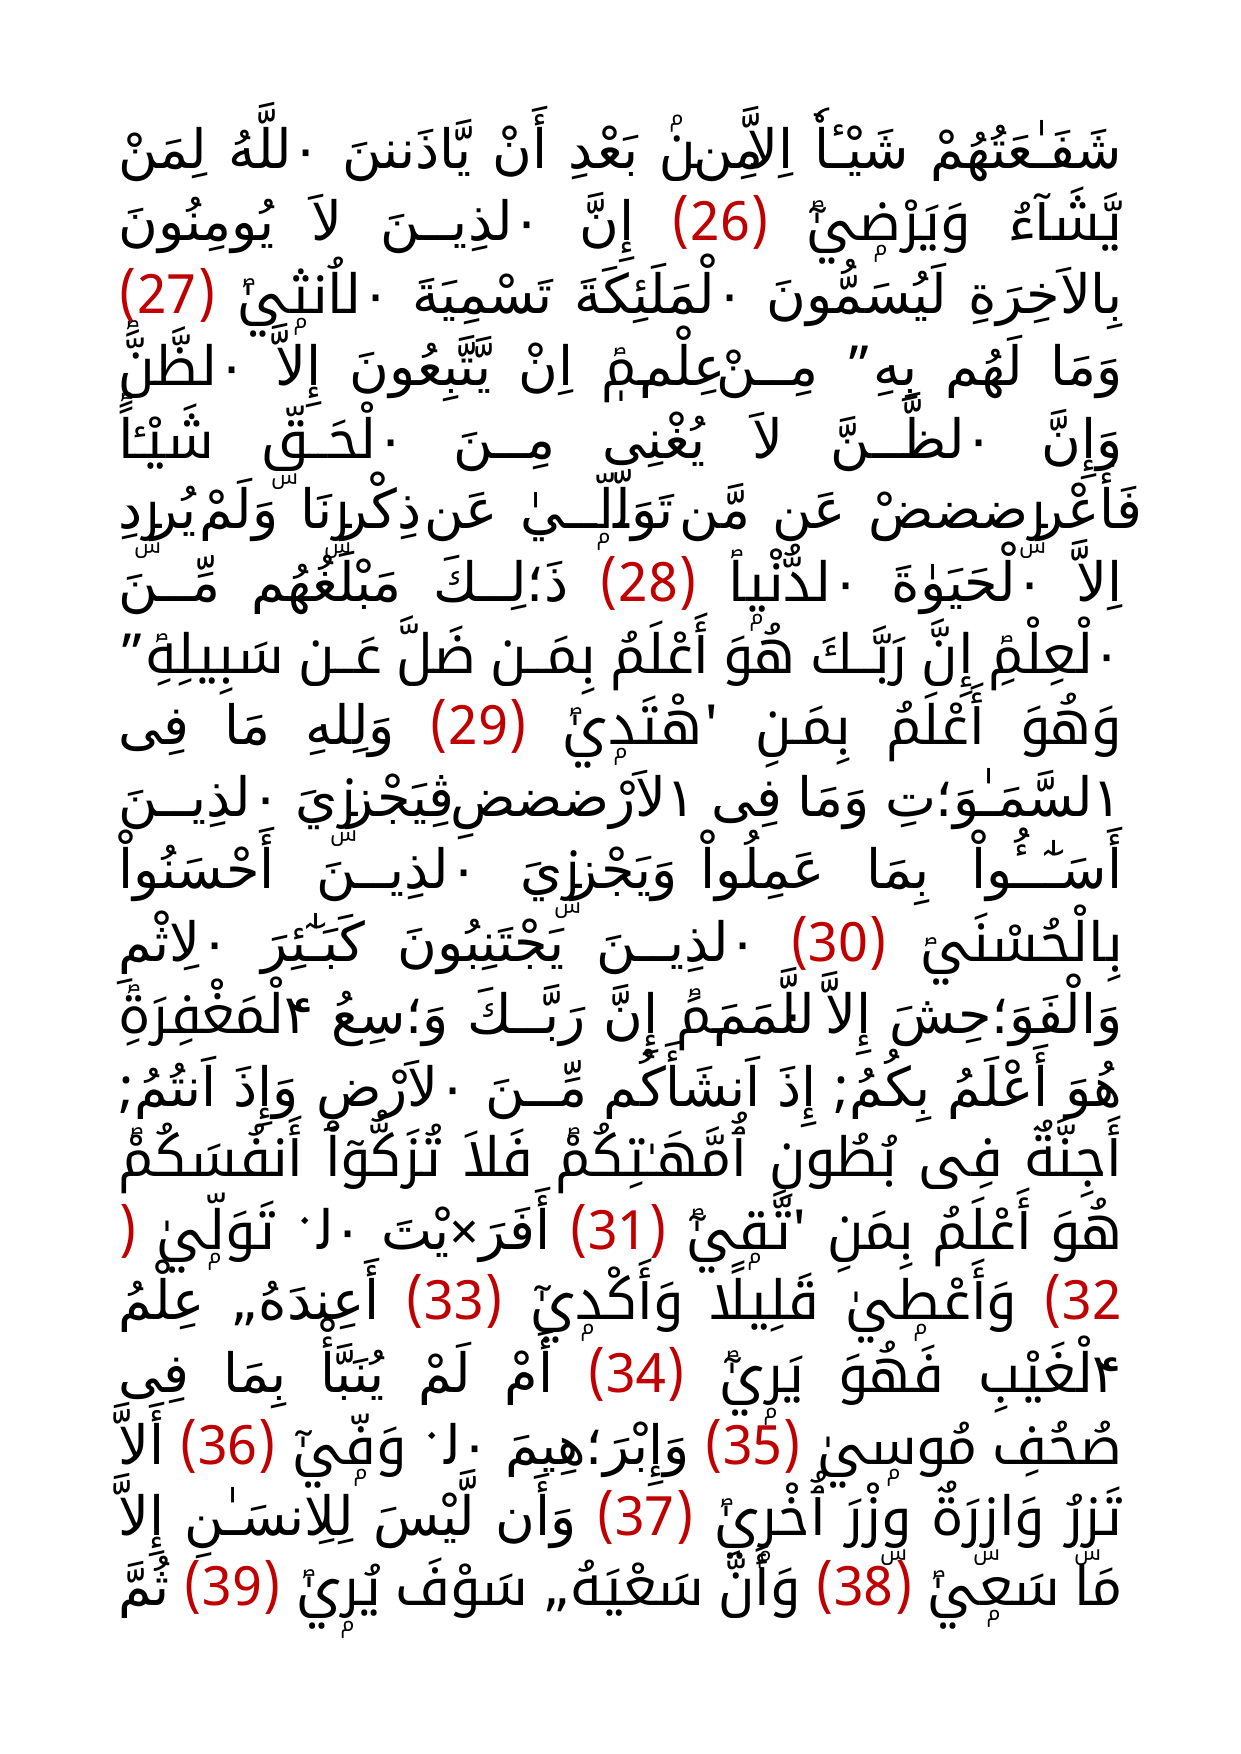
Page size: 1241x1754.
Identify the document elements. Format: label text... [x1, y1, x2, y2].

text بِسْمِ ۱للَّهِ ۱لرَّحْمَـٰنِ ۱لرَّحِيمِ وَاڤنَّجْمِ إِذَا هَوۭيٰ (1) مَا ضَلَّ صَـٰحِبُكُمْ وَمَا غَوۭيٰ (2) وَمَا يَنطِــقُ عَنِ ۱لْهَوۭيٰٓ (3) إِنْ هُوَ إِلاَّ وَحْيٌ يُوحۭيٰؐ (4) عَلَّمَهُ„ شَدِيدُ ۴لْقُوۭيٰ (5) ذُو مِرَّةٍؐ فَاسْتَوۭيٰ (6) وَهُوَ بِالاُفُـقِ ۱لاَعْلۭيٰؐ (7) ثُمَّ دَنَا فَتَدَلّۭـيٰ (8) فَكَانَ قَابَ قَوْسَيْنِ أَوَ اَدْنۭيٰؐ (9) فَأَوْحۭيٰٓ إِلَيٰ عَبْدِهِ” مَآ أَوْحۭيٰؐ (10) مَا كَذَبَ ۰لْفُؤَادُ مَا رۭأۭيٰٓؐ (11) أَفَتُمَـٰرُونَهُ„ عَلَــيٰ مَا يَرۭيٰؐ (12) وَلَقَدْ رۭءۭاهُ نَزْلَةٗ ۷خْرۭيٰ (13) عِندَ سِدْرَةِ ۱لْمُنتَهۭيٰ (14) عِندَهَا جَنَّةُ ۴لْمَأْوۭيٰٓ (15) إِذْ يَغْشَــي ۰لسِّدْرَةَ مَا يَغْشۭيٰؐ (16) مَا زَاغَ ۰لْبَصَرُ وَمَا طَغۭيٰؐ (17) لَقَدْ رۭأۭيٰ مِــنَ —ايَـٰتِ رَبِّهِ ۱لْكُبْرۭيٰٓؐ (18) أَفَرَ×يْتُمُ ۴لچَّـتَ وَالْعُزّۭيٰ (19) وَمَنَوٰةَ ۰لثَّالِثَةَ ۰لاُخْرۭيٰٓ (20) أَلَكُمُ ۴لذَّكَرُ وَلَهُ ۴لاُنثۭيٰؐ (21) تِلْــكَ إِذاً قِسْمَةٌ ضِيزۭيٰٓؐ (22) إِنْ هِـيَ إِلٓاَّ أَسْمَآءٌ سَمَّيْتُمُوهَآ أَنتُمْ وَءَابَآؤُكُم مَّآ أَنزَلَ ۰للَّهُ بِهَا مِن سُلْطَـٰنٖؐ اِنْ يَّتَّبِعُونَ إِلاَّ ۰لظَّنَّ وَمَا تَهْوَي ۰لاَنفُسُؐ وَلَقَدْ جَآءَهُم مِّن رَّبِّهِمُ ۴لْهُدۭيٰٓؐ (23) أَمْ لِلِانسَـٰــنۣ مَا تَمَنّۭيٰؐ (24) فَلِلهِ ۱لاَخِرَةُ وَالاُولۭيٰؐ (25) ¥ وَكَم مِّــن مَّلَــكٍ فِى ۱لسَّمَـٰوَ؛تِ لاَ تُغْنِى شَفَـٰعَتُهُمْ شَيْـٔاٗ اِلاَّ مِنۢ بَعْدِ أَنْ يَّاذَنننَ ۰للَّهُ لِمَنْ يَّشَآءُ وَيَرْضۭيٰٓؐ (26) إِنَّ ۰لذِيــنَ لاَ يُومِنُونَ بِالاَخِرَةِ لَيُسَمُّونَ ۰لْمَلَئِكَةَ تَسْمِيَةَ ۰لاُنثۭيٰؐ (27) وَمَا لَهُم بِهِ” مِــنْ عِلْمٖؐ اِنْ يَّتَّبِعُونَ إِلاَّ ۰لظَّنَّؐ وَإِنَّ ۰لظَّــنَّ لاَ يُغْنِى مِــنَ ۰لْحَــقّۣ شَيْـٔاًؐ فَأَعْرۣضضضْ عَن مَّن تَوَلّۭــيٰ عَن ذِكْرۣنَا وَلَمْ يُرۣدِ اِلاَّ ۰لْحَيَوٰةَ ۰لدُّنْيۭاؐ (28) ذَ؛لِــكَ مَبْلَغُهُم مِّــنَ ۰لْعِلْمِؐ إِنَّ رَبَّــكَ هُوَ أَعْلَمُ بِمَــن ضَلَّ عَــن سَبِيلِهِؐ” وَهُوَ أَعْلَمُ بِمَـنِ 'هْتَدۭيٰؐ (29) وَلِلهِ مَا فِى ۱لسَّمَـٰوَ؛تِ وَمَا فِى ۱لاَرْضضضِ ڤِيَجْزۣيَ ۰لذِيــنَ أَسَـٰٓــُٔواْ بِمَا عَمِلُواْ وَيَجْزۣيَ ۰لذِيــنَ أَحْسَنُواْ بِالْحُسْنَيؐ (30) ۰لذِيــنَ يَجْتَنِبُونَ كَبَـٰٓئِرَ ۰لِاثْمِ وَالْفَوَ؛حِشَ إِلاَّ ۰للَّمَمَؐ إِنَّ رَبَّــكَ وَ؛سِعُ ۴لْمَغْفِرَةِؐ هُوَ أَعْلَمُ بِكُمُ; إِذَ اَنشَأَكُم مِّــنَ ۰لاَرْضِ وَإِذَ اَنتُمُ; أَجِنَّةٌ فِى بُطُونِ ٱُمَّهَـٰتِكُمْؐ فَلاَ تُزَكُّوٓاْ أَنفُسَكُمْؐ هُوَ أَعْلَمُ بِمَنِ 'تَّقۭيٰٓؐ (31) أَفَرَ×يْتَ ۰ﻟ﮲ تَوَلّۭيٰ (32) وَأَعْطۭيٰ قَلِيلًا وَأَكْدۭيٰٓ (33) أَعِندَهُ„ عِلْمُ ۴لْغَيْبِ فَهُوَ يَرۭيٰٓؐ (34) أَمْ لَمْ يُنَبَّأْ بِمَا فِى صُحُفِ مُوسۭيٰ (35) وَإِبْرَ؛هِيمَ ۰ﻟ﮲ وَفّۭيٰٓ (36) أَلاَّ تَزۣرُ وَازۣرَةٌ وۣزْرَ ٱُخْرۭيٰؐ (37) وَأَن لَّيْسَ لِلِانسَـٰنِ إِلاَّ مَا سَعۭيٰؐ (38) وَأَنَّ سَعْيَهُ„ سَوْفَ يُرۭيٰؐ (39) ثُمَّ يُجْزۭيٰهُ ۴لْجَزَآءَ ۰لاَوْفۭيٰؐ (40) وَأَنَّ إِلَيٰ رَبِّكَ ۰لْمُنتَهۭيٰؐ (41) وَأَنَّهُ„ هُوَ أَضْحَــكَ وَأَبْكۭيٰؐ (42) وَأَنَّهُ„ هُوَ أَمَاتَ وَأَحْيۭاؐ (43) وَأَنَّهُ„ خَلَقَ ۰لزَّوْجَيْـنِ ۱لذَّكَرَ وَالاُنثۭيٰ (44) مِن نُّطْفَةٖ اِذَا تُمْنۭيٰؐ (45) ® وَأَنَّ عَلَيْهِ ۱لنَّشْأَةَ ۰لاُخْرۭيٰؐ (46) وَأَنَّهُ„ هُوَ أَغْنۭيٰ وَأَقْنۭيٰؐ (47) وَأَنَّهُ„ هُوَ رَبُّ ۴لشِّعْرۭيٰؐ (48) وَأَنَّهُ; أَهْلَكَ عَاداً ۰لاُّولۭيٰ (49) وَثَمُوداً فَمَآ أَبْقۭيٰ (50) وَقَوْمَ نُوحٍ مِّــن قَبْلُؐ إِنَّهُمْ كَانُواْ هُمُ; أَظْلَمَ وَأَطْغۭيٰؐ (51) وَالْمُوتَفِكَةَ أَهْوۭيٰؐ (52) فَغَشّۭيٰهَا مَا غَشّۭيٰؐ (53) فَبِأَيِّ ءَالآَءِ رَبِّكَ تَتَمَارۭيٰؐ (54) هَـٰذَا نَذِيرٌ مِّــنَ ۰لنُّذُرۣ ۱لاُولۭيٰٓؐ (55) أَزۣفَتِ ۱لاَزۣفَةُؐ (56) لَيْــسَ لَهَا مِن دُونِ ۱للَّهِ كَاشِفَة٘ؐ (57) اَفَمِنْ هَـٰذَا ۰لْحَدِيثِ تَعْجَبُونَ (58) وَتَضْحَكُونَ وَلاَ تَبْكُونَ (59) وَأَنتُمْ سَـٰمِدُونَؐ (60) فَاسْجُدُواْ لِلهِ وَاعْبُدُواْ (61) [118, 118, 1122, 1628]
